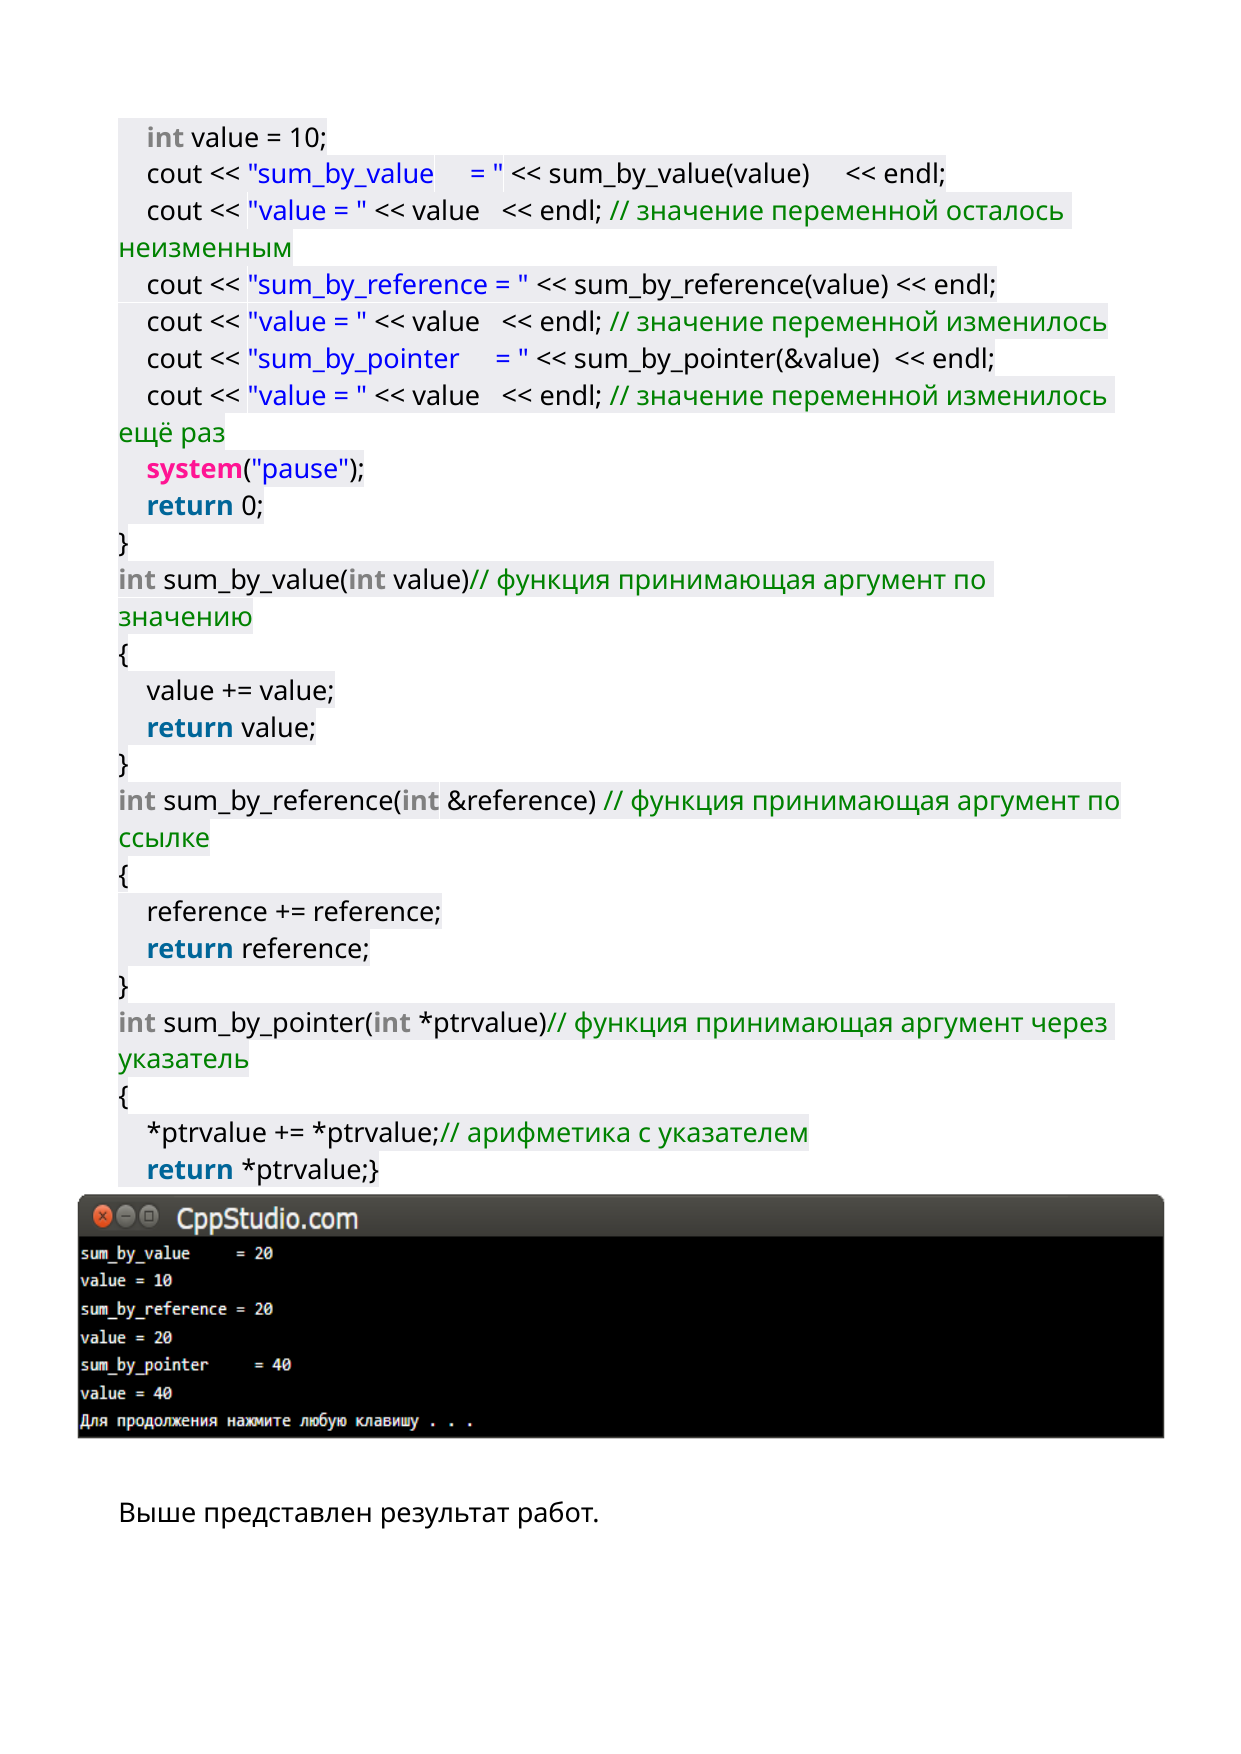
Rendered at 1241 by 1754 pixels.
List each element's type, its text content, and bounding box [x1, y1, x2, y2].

text { [118, 1077, 1122, 1114]
text return reference; [118, 929, 1122, 966]
text { [118, 856, 1122, 892]
text int value = 10; [118, 118, 1122, 155]
text cout << "value = " << value << endl; // значение переменной изменилось ещё раз [118, 376, 1122, 450]
text { [118, 634, 1122, 671]
text int sum_by_value(int value)// функция принимающая аргумент по значению [118, 561, 1122, 634]
text } [118, 966, 1122, 1003]
text } [118, 745, 1122, 782]
text value += value; [118, 671, 1122, 708]
text int sum_by_reference(int &reference) // функция принимающая аргумент по ссылке [118, 782, 1122, 856]
text cout << "sum_by_reference = " << sum_by_reference(value) << endl; [118, 266, 1122, 302]
text Выше представлен результат работ. [118, 1493, 1122, 1530]
picture [69, 1187, 1172, 1446]
text cout << "sum_by_value = " << sum_by_value(value) << endl; [118, 155, 1122, 192]
text return 0; [118, 487, 1122, 524]
text cout << "value = " << value << endl; // значение переменной изменилось [118, 302, 1122, 339]
text return *ptrvalue;} [118, 1151, 1122, 1187]
text } [118, 524, 1122, 561]
text reference += reference; [118, 892, 1122, 929]
text int sum_by_pointer(int *ptrvalue)// функция принимающая аргумент через указатель [118, 1003, 1122, 1077]
text cout << "value = " << value << endl; // значение переменной осталось неизменным [118, 192, 1122, 266]
text *ptrvalue += *ptrvalue;// арифметика с указателем [118, 1114, 1122, 1151]
text system("pause"); [118, 450, 1122, 487]
text cout << "sum_by_pointer = " << sum_by_pointer(&value) << endl; [118, 339, 1122, 376]
text return value; [118, 708, 1122, 745]
